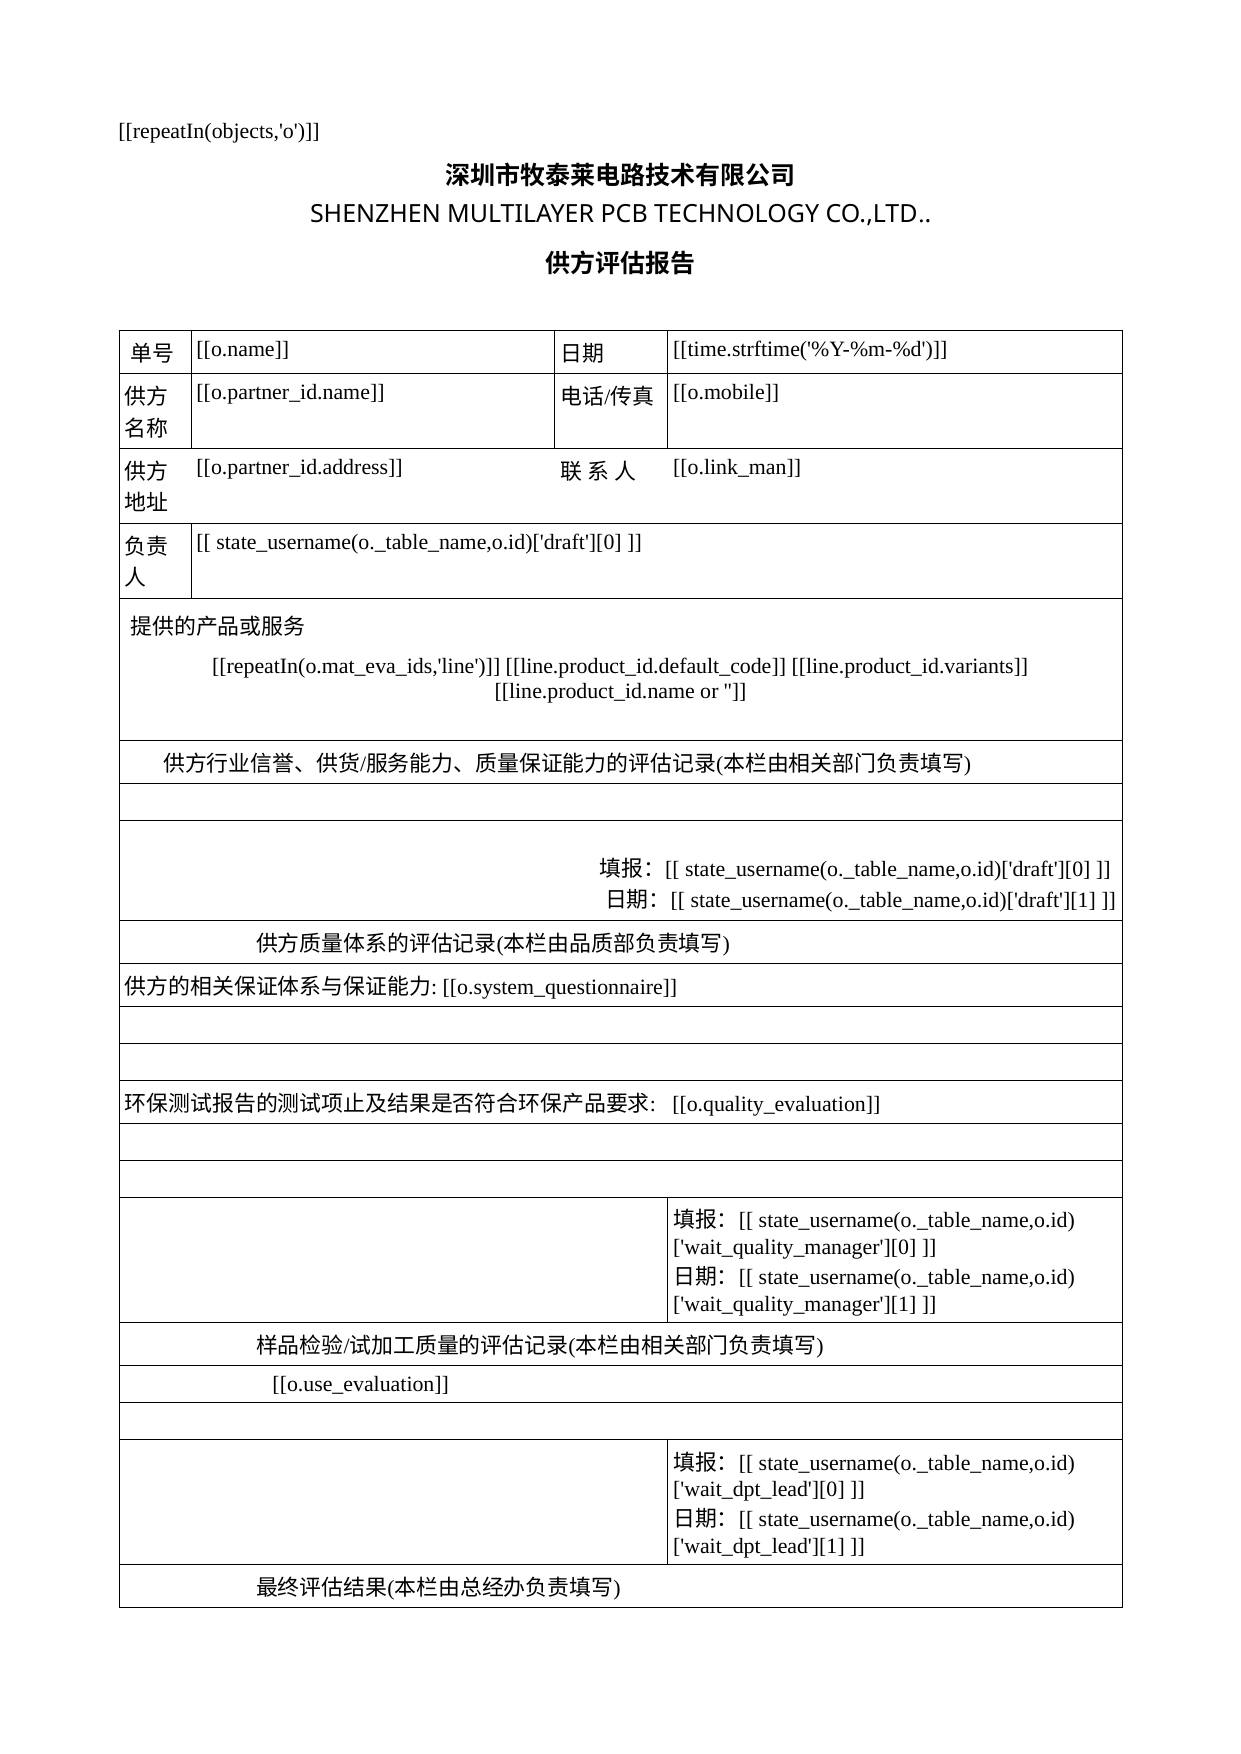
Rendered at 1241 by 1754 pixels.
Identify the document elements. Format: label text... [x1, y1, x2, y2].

table_cell [[o.partner_id.name]] [192, 374, 554, 448]
table_cell 最终评估结果(本栏由总经办负责填写) [120, 1565, 1122, 1607]
table_cell 环保测试报告的测试项止及结果是否符合环保产品要求: [[o.quality_evaluation]] [120, 1081, 1122, 1123]
table_cell [120, 1124, 1122, 1160]
table_cell [[o.name]] [192, 331, 554, 373]
table_cell [[o.use_evaluation]] [120, 1366, 1122, 1402]
table_cell [120, 1403, 1122, 1439]
table_cell 填报：[[ state_username(o._table_name,o.id)['wait_dpt_lead'][0] ]] 日期：[[ state_username(o._table_name,o.id)['wait_dpt_lead'][1] ]] [668, 1440, 1122, 1564]
text [[repeatIn(objects,'o')]] [118, 118, 1122, 143]
table_cell [120, 1007, 1122, 1043]
table_cell 供方名称 [120, 374, 191, 448]
table_cell 负责人 [120, 524, 191, 598]
table_cell [[o.partner_id.address]] [191, 449, 554, 523]
table_cell 供方行业信誉、供货/服务能力、质量保证能力的评估记录(本栏由相关部门负责填写) [120, 741, 1122, 783]
table_cell [120, 1161, 1122, 1197]
table_cell [[repeatIn(o.mat_eva_ids,'line')]] [[line.product_id.default_code]] [[line.product_id.variants]] [[line.product_id.name or '']] [125, 648, 1116, 709]
table_header 深圳市牧泰莱电路技术有限公司 SHENZHEN MULTILAYER PCB TECHNOLOGY CO.,LTD.. 供方评估报告 [119, 156, 1122, 330]
table_cell [[ state_username(o._table_name,o.id)['draft'][0] ]] [192, 524, 1122, 598]
table_cell 电话/传真 [555, 374, 667, 448]
table_cell 联 系 人 [555, 449, 667, 523]
table_cell 日期 [555, 331, 667, 373]
table_cell [120, 784, 1122, 820]
table_cell 供方地址 [120, 449, 191, 523]
table_cell 供方质量体系的评估记录(本栏由品质部负责填写) [120, 921, 1122, 963]
table_cell 填报：[[ state_username(o._table_name,o.id)['wait_quality_manager'][0] ]] 日期：[[ state_username(o._table_name,o.id)['wait_quality_manager'][1] ]] [668, 1198, 1122, 1322]
table_cell [120, 1198, 667, 1322]
table_cell 填报：[[ state_username(o._table_name,o.id)['draft'][0] ]] 日期：[[ state_username(o._table_name,o.id)['draft'][1] ]] [120, 821, 1122, 920]
table_cell [[time.strftime('%Y-%m-%d')]] [668, 331, 1122, 373]
table_cell [[o.mobile]] [668, 374, 1122, 448]
table_cell [120, 1440, 667, 1564]
table_cell [120, 599, 1122, 740]
table_cell 样品检验/试加工质量的评估记录(本栏由相关部门负责填写) [120, 1323, 1122, 1365]
table_header 提供的产品或服务 [125, 605, 1116, 647]
table_cell 供方的相关保证体系与保证能力: [[o.system_questionnaire]] [120, 964, 1122, 1006]
table_cell [120, 1044, 1122, 1080]
table_cell [[o.link_man]] [667, 449, 1122, 523]
table_cell 单号 [120, 331, 191, 373]
